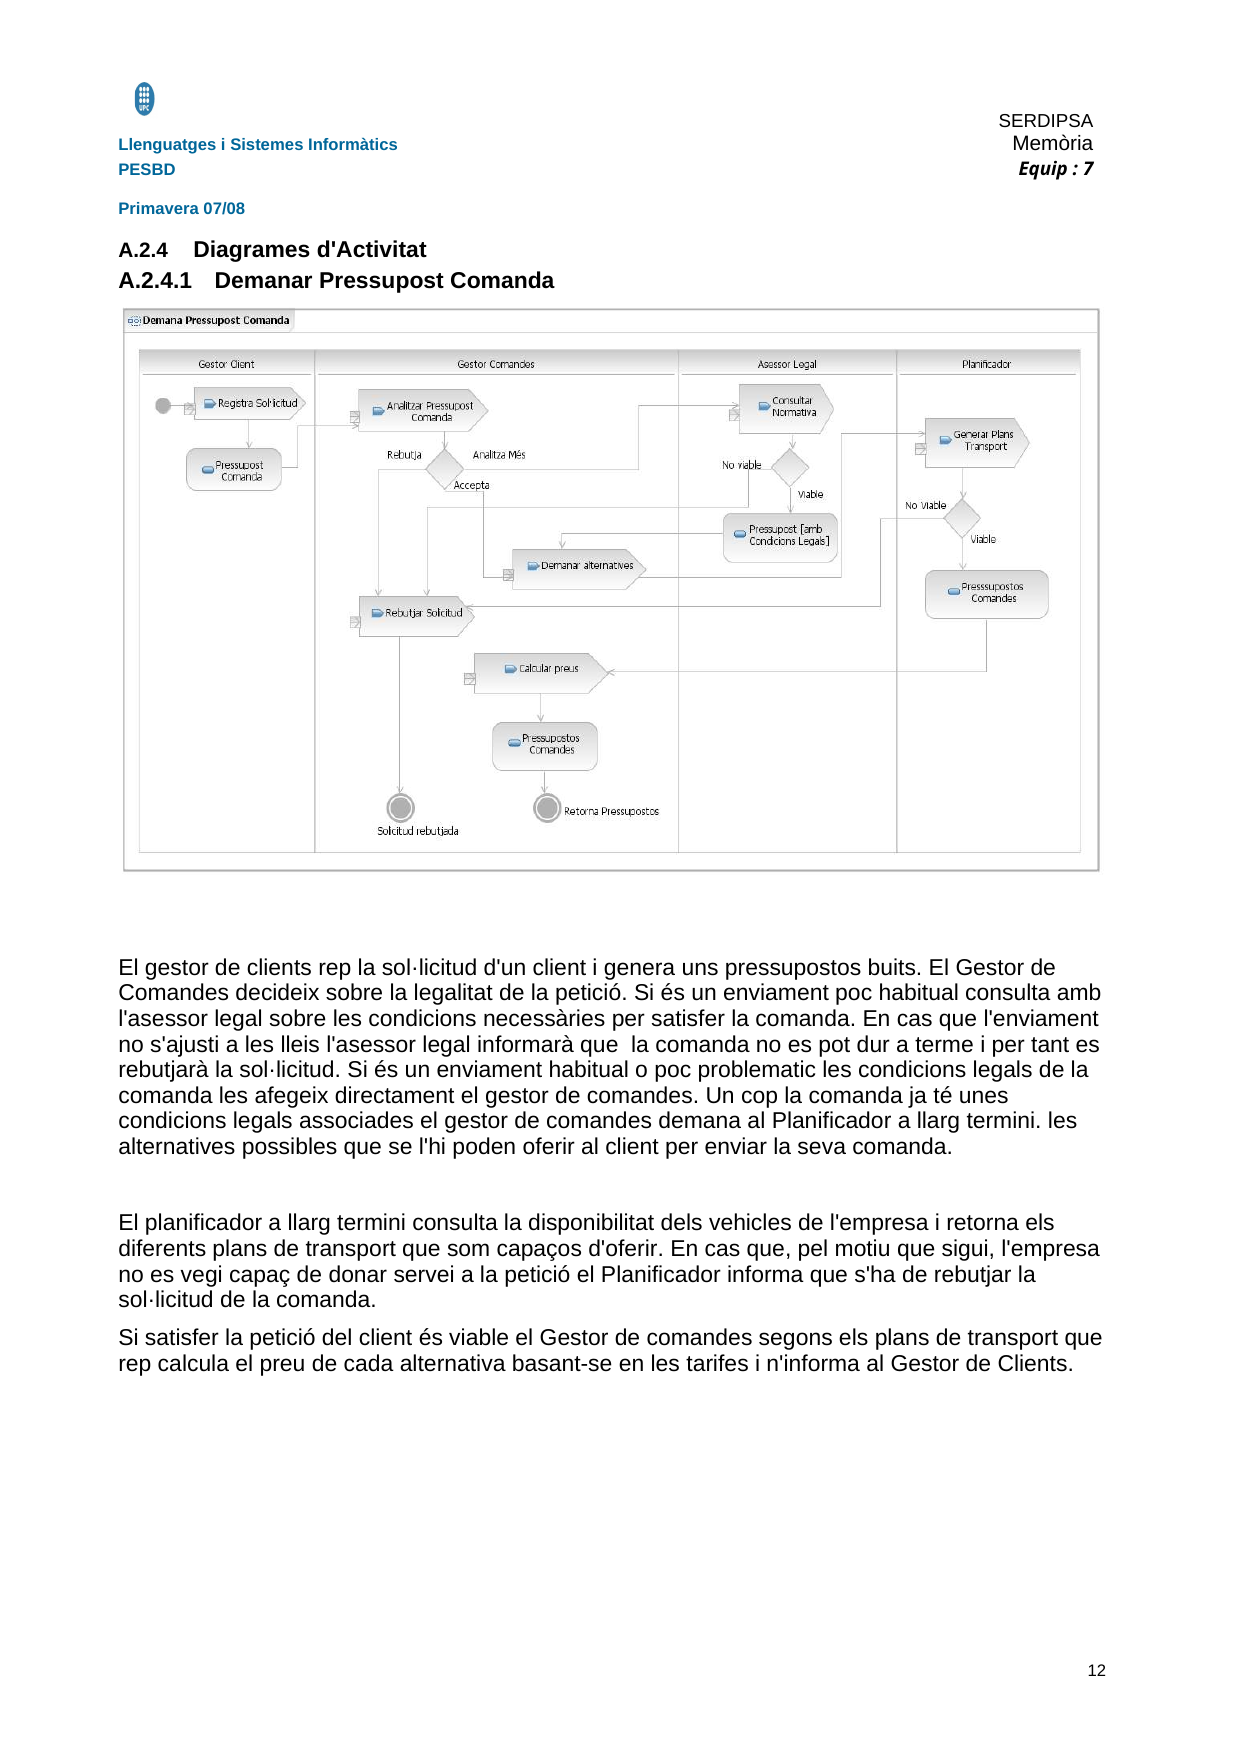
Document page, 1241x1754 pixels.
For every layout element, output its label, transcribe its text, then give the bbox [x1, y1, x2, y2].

text Si satisfer la petició del client és viable el Gestor de comandes segons els plans de transport que rep calcula el preu de cada alternativa basant-se en les tarifes i n'informa al Gestor de Clients. [118, 1325, 1106, 1376]
picture [115, 300, 1109, 879]
subtitle Demanar Pressupost Comanda [118, 268, 1106, 294]
subtitle Diagrames d'Activitat [118, 236, 1106, 262]
text El gestor de clients rep la sol·licitud d'un client i genera uns pressupostos buits. El Gestor de Comandes decideix sobre la legalitat de la petició. Si és un enviament poc habitual consulta amb l'asessor legal sobre les condicions necessàries per satisfer la comanda. En cas que l'enviament no s'ajusti a les lleis l'asessor legal informarà que la comanda no es pot dur a terme i per tant es rebutjarà la sol·licitud. Si és un enviament habitual o poc problematic les condicions legals de la comanda les afegeix directament el gestor de comandes. Un cop la comanda ja té unes condicions legals associades el gestor de comandes demana al Planificador a llarg termini. les alternatives possibles que se l'hi poden oferir al client per enviar la seva comanda. [118, 954, 1106, 1159]
text El planificador a llarg termini consulta la disponibilitat dels vehicles de l'empresa i retorna els diferents plans de transport que som capaços d'oferir. En cas que, pel motiu que sigui, l'empresa no es vegi capaç de donar servei a la petició el Planificador informa que s'ha de rebutjar la sol·licitud de la comanda. [118, 1210, 1106, 1313]
